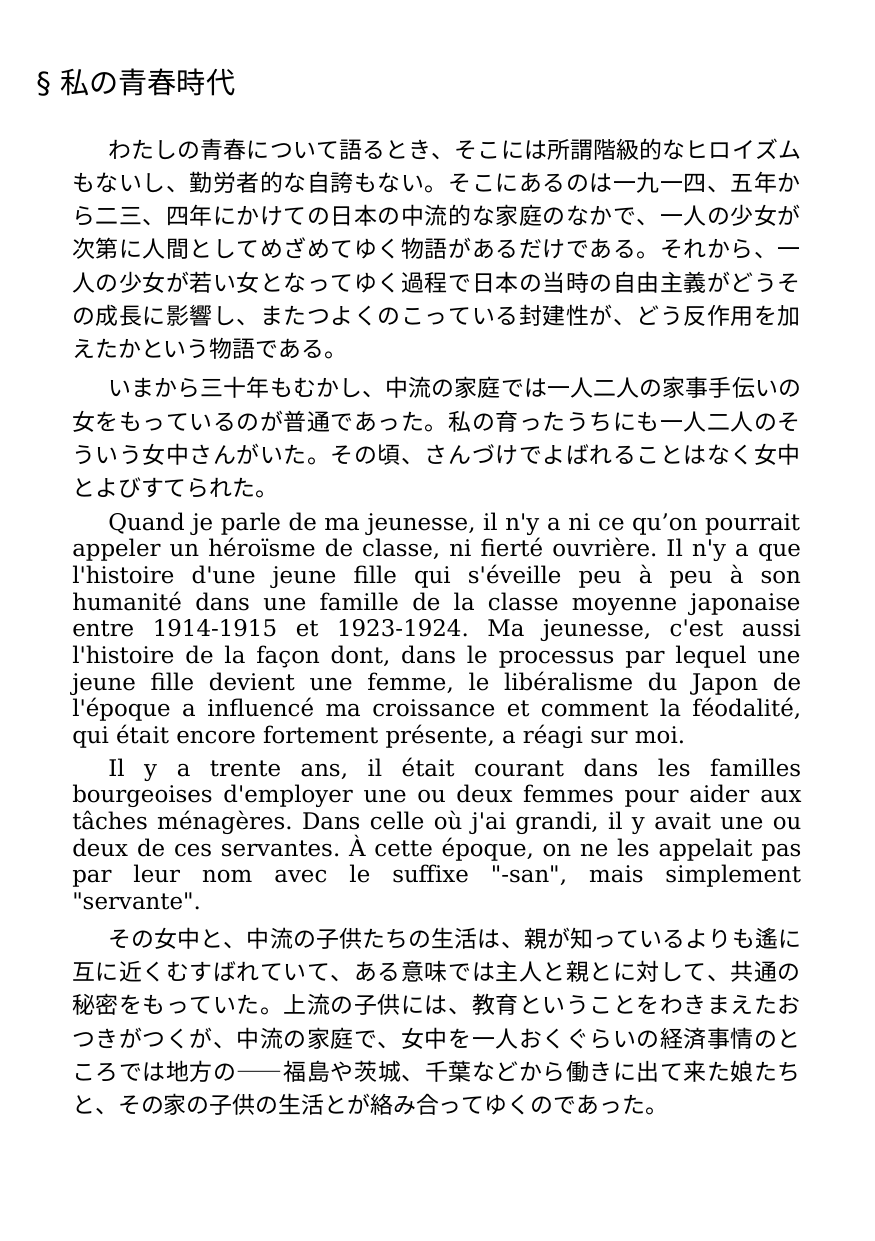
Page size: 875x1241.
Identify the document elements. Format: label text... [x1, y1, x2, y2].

text わたしの青春について語るとき、そこには所謂階級的なヒロイズムもないし、勤労者的な自誇もない。そこにあるのは一九一四、五年から二三、四年にかけての日本の中流的な家庭のなかで、一人の少女が次第に人間としてめざめてゆく物語があるだけである。それから、一人の少女が若い女となってゆく過程で日本の当時の自由主義がどうその成長に影響し、またつよくのこっている封建性が、どう反作用を加えたかという物語である。 [72, 132, 802, 364]
text Il y a trente ans, il était courant dans les familles bourgeoises d'employer une ou deux femmes pour aider aux tâches ménagères. Dans celle où j'ai grandi, il y avait une ou deux de ces servantes. À cette époque, on ne les appelait pas par leur nom avec le suffixe "-san", mais simplement "servante". [72, 755, 802, 915]
text Quand je parle de ma jeunesse, il n'y a ni ce qu’on pourrait appeler un héroïsme de classe, ni fierté ouvrière. Il n'y a que l'histoire d'une jeune fille qui s'éveille peu à peu à son humanité dans une famille de la classe moyenne japonaise entre 1914-1915 et 1923-1924. Ma jeunesse, c'est aussi l'histoire de la façon dont, dans le processus par lequel une jeune fille devient une femme, le libéralisme du Japon de l'époque a influencé ma croissance et comment la féodalité, qui était encore fortement présente, a réagi sur moi. [72, 509, 802, 749]
text その女中と、中流の子供たちの生活は、親が知っているよりも遙に互に近くむすばれていて、ある意味では主人と親とに対して、共通の秘密をもっていた。上流の子供には、教育ということをわきまえたおつきがつくが、中流の家庭で、女中を一人おくぐらいの経済事情のところでは地方の――福島や茨城、千葉などから働きに出て来た娘たちと、その家の子供の生活とが絡み合ってゆくのであった。 [72, 921, 802, 1120]
subtitle § 私の青春時代 [36, 60, 838, 102]
text いまから三十年もむかし、中流の家庭では一人二人の家事手伝いの女をもっているのが普通であった。私の育ったうちにも一人二人のそういう女中さんがいた。その頃、さんづけでよばれることはなく女中とよびすてられた。 [72, 370, 802, 503]
